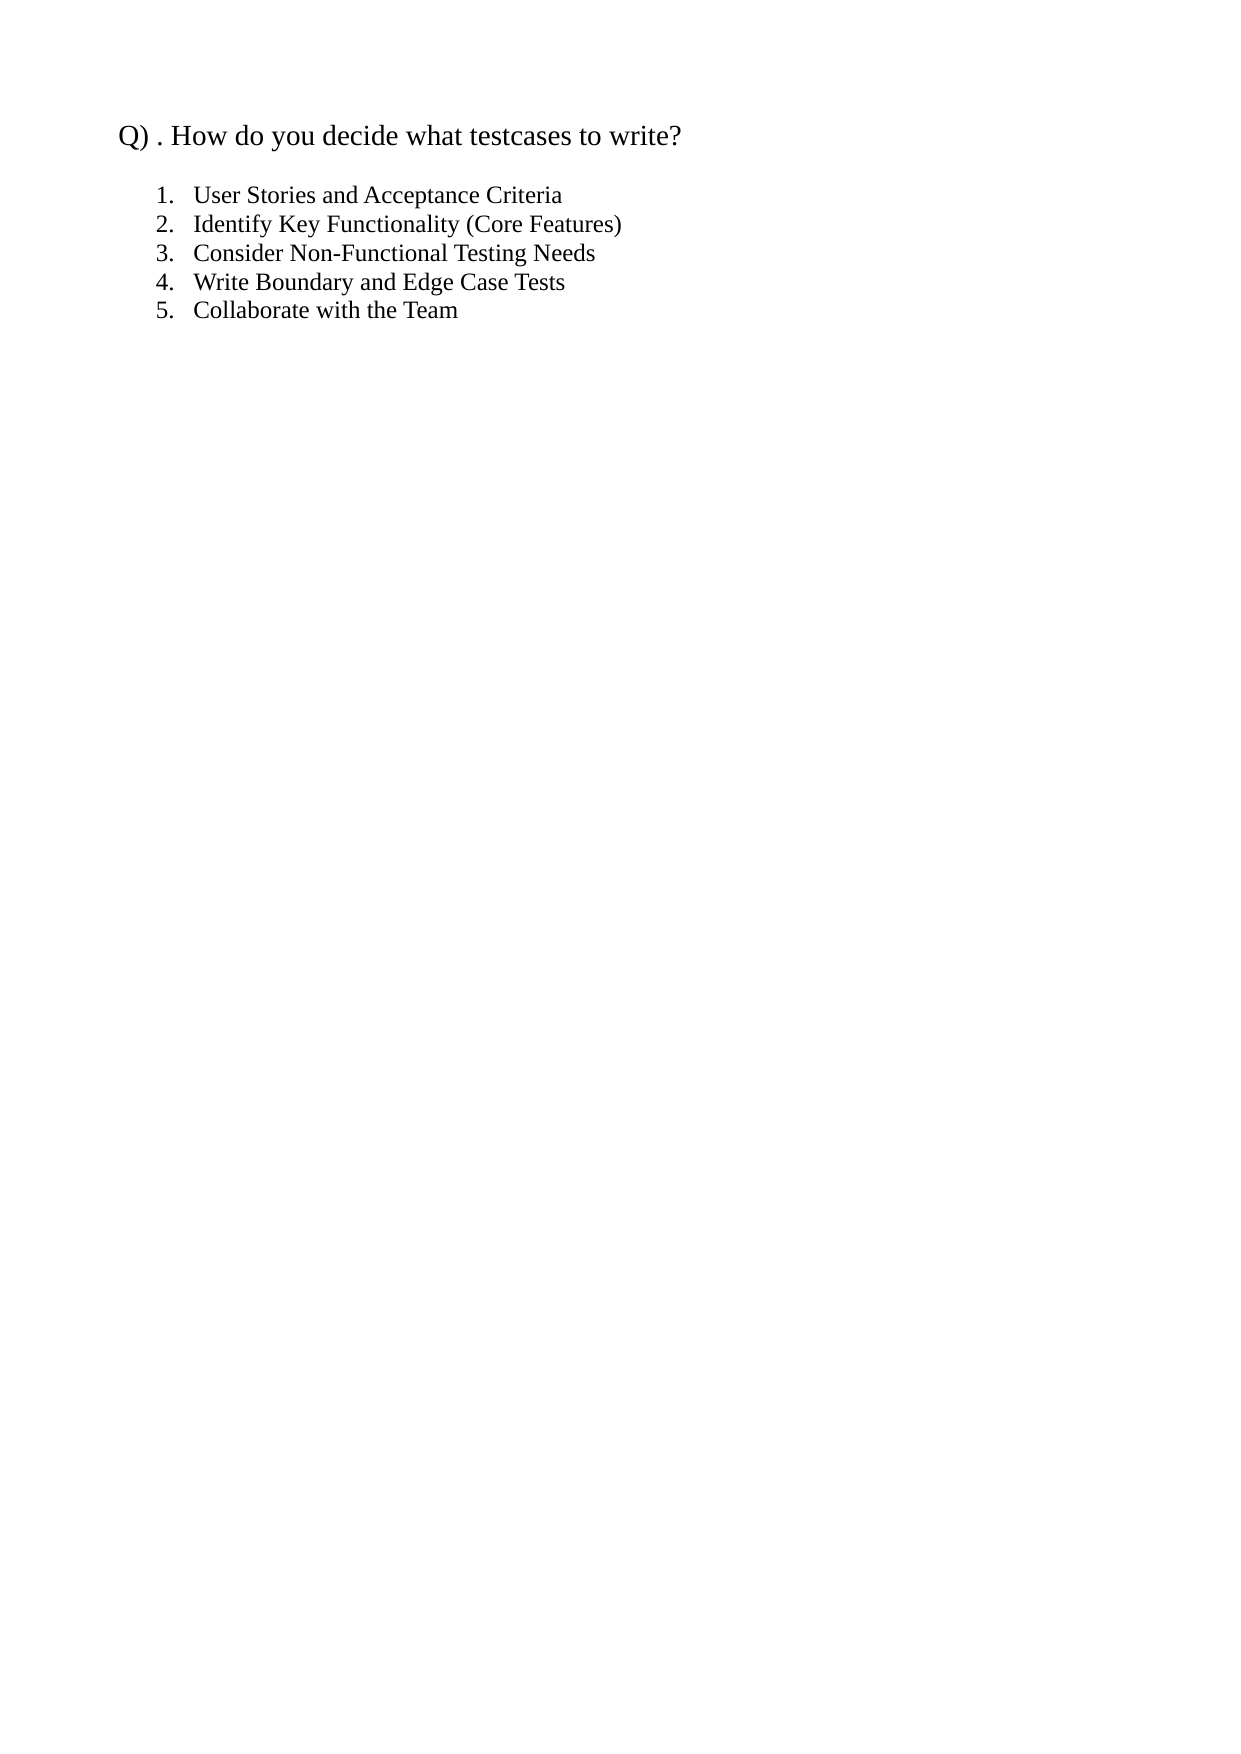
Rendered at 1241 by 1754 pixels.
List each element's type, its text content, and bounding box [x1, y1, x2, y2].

list Consider Non-Functional Testing Needs [156, 238, 1122, 267]
list Collaborate with the Team [156, 295, 1122, 324]
list Identify Key Functionality (Core Features) [156, 209, 1122, 238]
list Write Boundary and Edge Case Tests [156, 267, 1122, 295]
text Q) . How do you decide what testcases to write? [118, 118, 1122, 152]
list User Stories and Acceptance Criteria [156, 180, 1122, 209]
